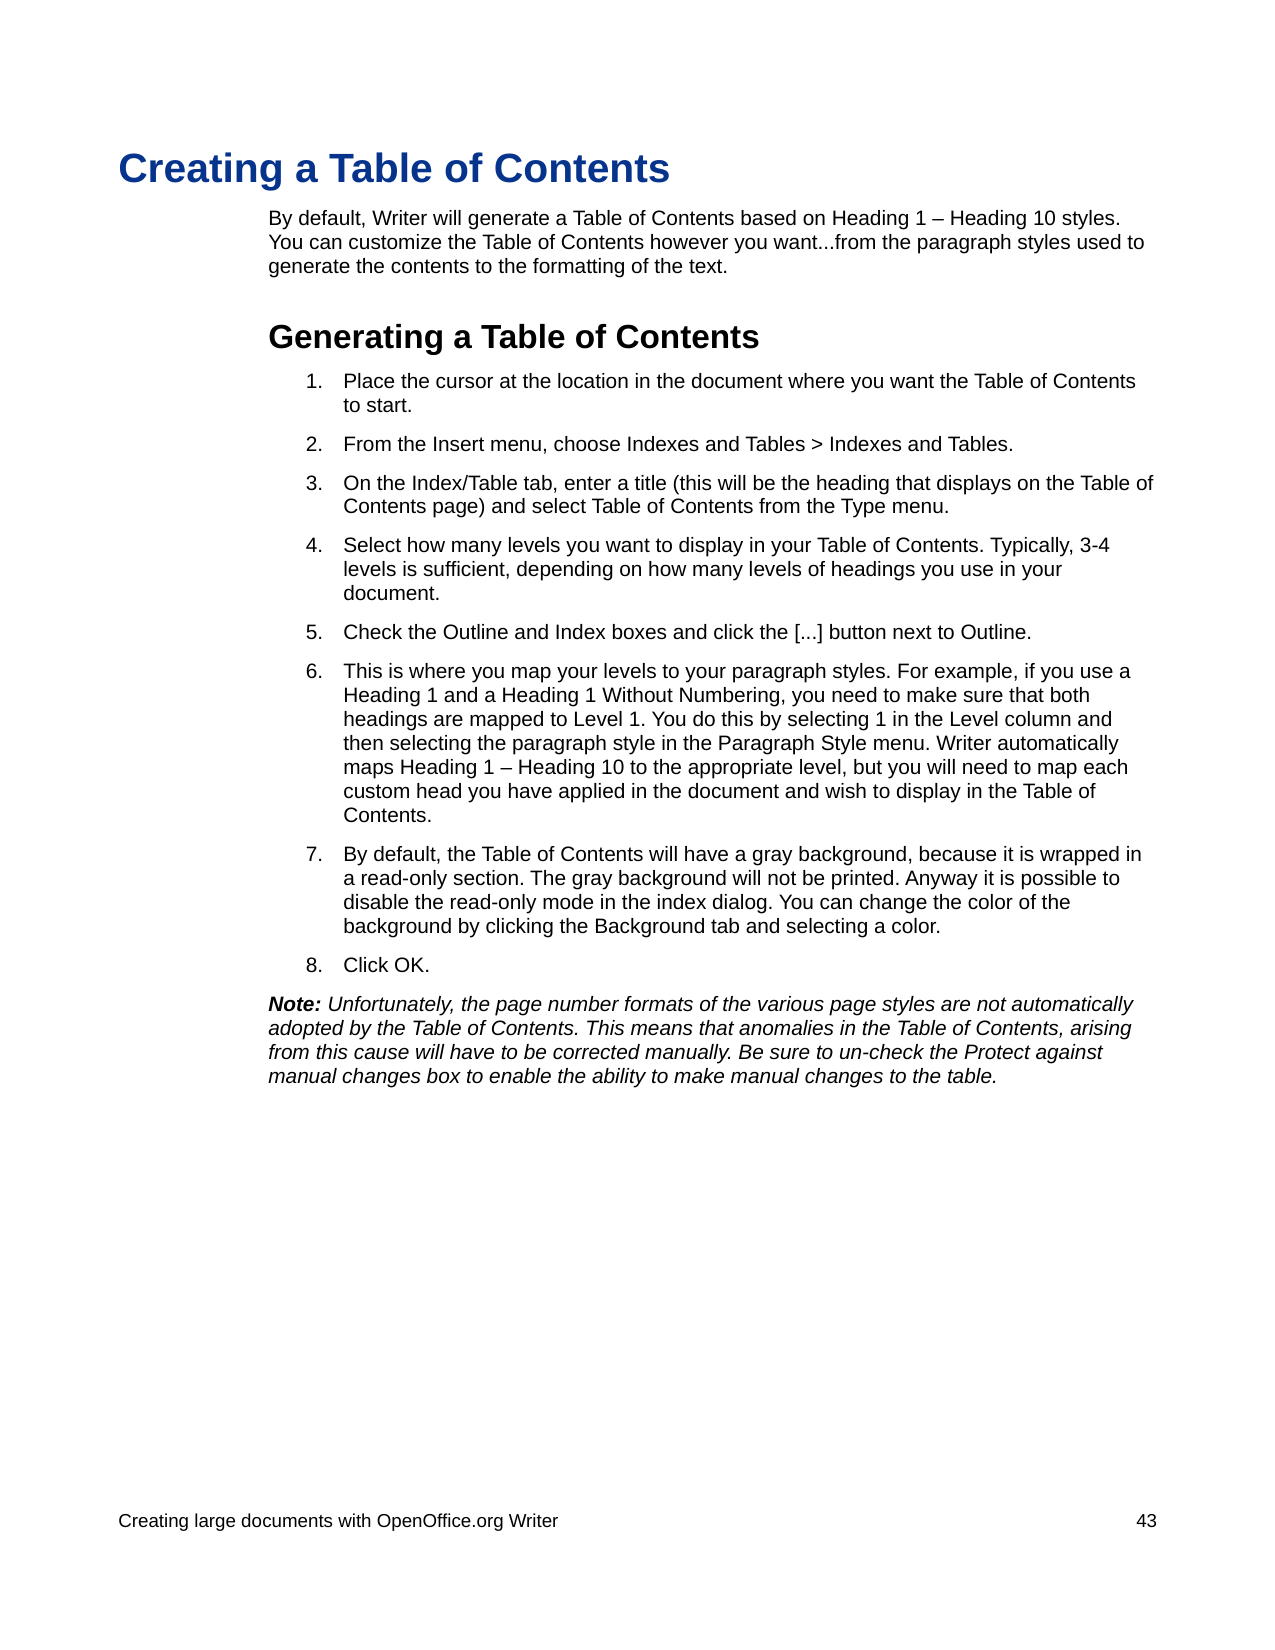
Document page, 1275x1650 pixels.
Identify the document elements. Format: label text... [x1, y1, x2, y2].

text Note: Unfortunately, the page number formats of the various page styles are not automatically adopted by the Table of Contents. This means that anomalies in the Table of Contents, arising from this cause will have to be corrected manually. Be sure to un-check the Protect against manual changes box to enable the ability to make manual changes to the table. [268, 992, 1157, 1087]
list Click OK. [306, 953, 1157, 977]
text By default, Writer will generate a Table of Contents based on Heading 1 – Heading 10 styles. You can customize the Table of Contents however you want...from the paragraph styles used to generate the contents to the formatting of the text. [268, 206, 1157, 277]
list By default, the Table of Contents will have a gray background, because it is wrapped in a read-only section. The gray background will not be printed. Anyway it is possible to disable the read-only mode in the index dialog. You can change the color of the background by clicking the Background tab and selecting a color. [306, 842, 1157, 938]
list On the Index/Table tab, enter a title (this will be the heading that displays on the Table of Contents page) and select Table of Contents from the Type menu. [306, 470, 1157, 518]
list Check the Outline and Index boxes and click the [...] button next to Outline. [306, 620, 1157, 644]
list Select how many levels you want to display in your Table of Contents. Typically, 3-4 levels is sufficient, depending on how many levels of headings you use in your document. [306, 533, 1157, 605]
list This is where you map your levels to your paragraph styles. For example, if you use a Heading 1 and a Heading 1 Without Numbering, you need to make sure that both headings are mapped to Level 1. You do this by selecting 1 in the Level column and then selecting the paragraph style in the Paragraph Style menu. Writer automatically maps Heading 1 – Heading 10 to the appropriate level, but you will need to map each custom head you have applied in the document and wish to display in the Table of Contents. [306, 659, 1157, 827]
subtitle Creating a Table of Contents [118, 144, 1157, 191]
list Place the cursor at the location in the document where you want the Table of Contents to start. [306, 368, 1157, 416]
list From the Insert menu, choose Indexes and Tables > Indexes and Tables. [306, 431, 1157, 455]
subtitle Generating a Table of Contents [268, 317, 1157, 356]
